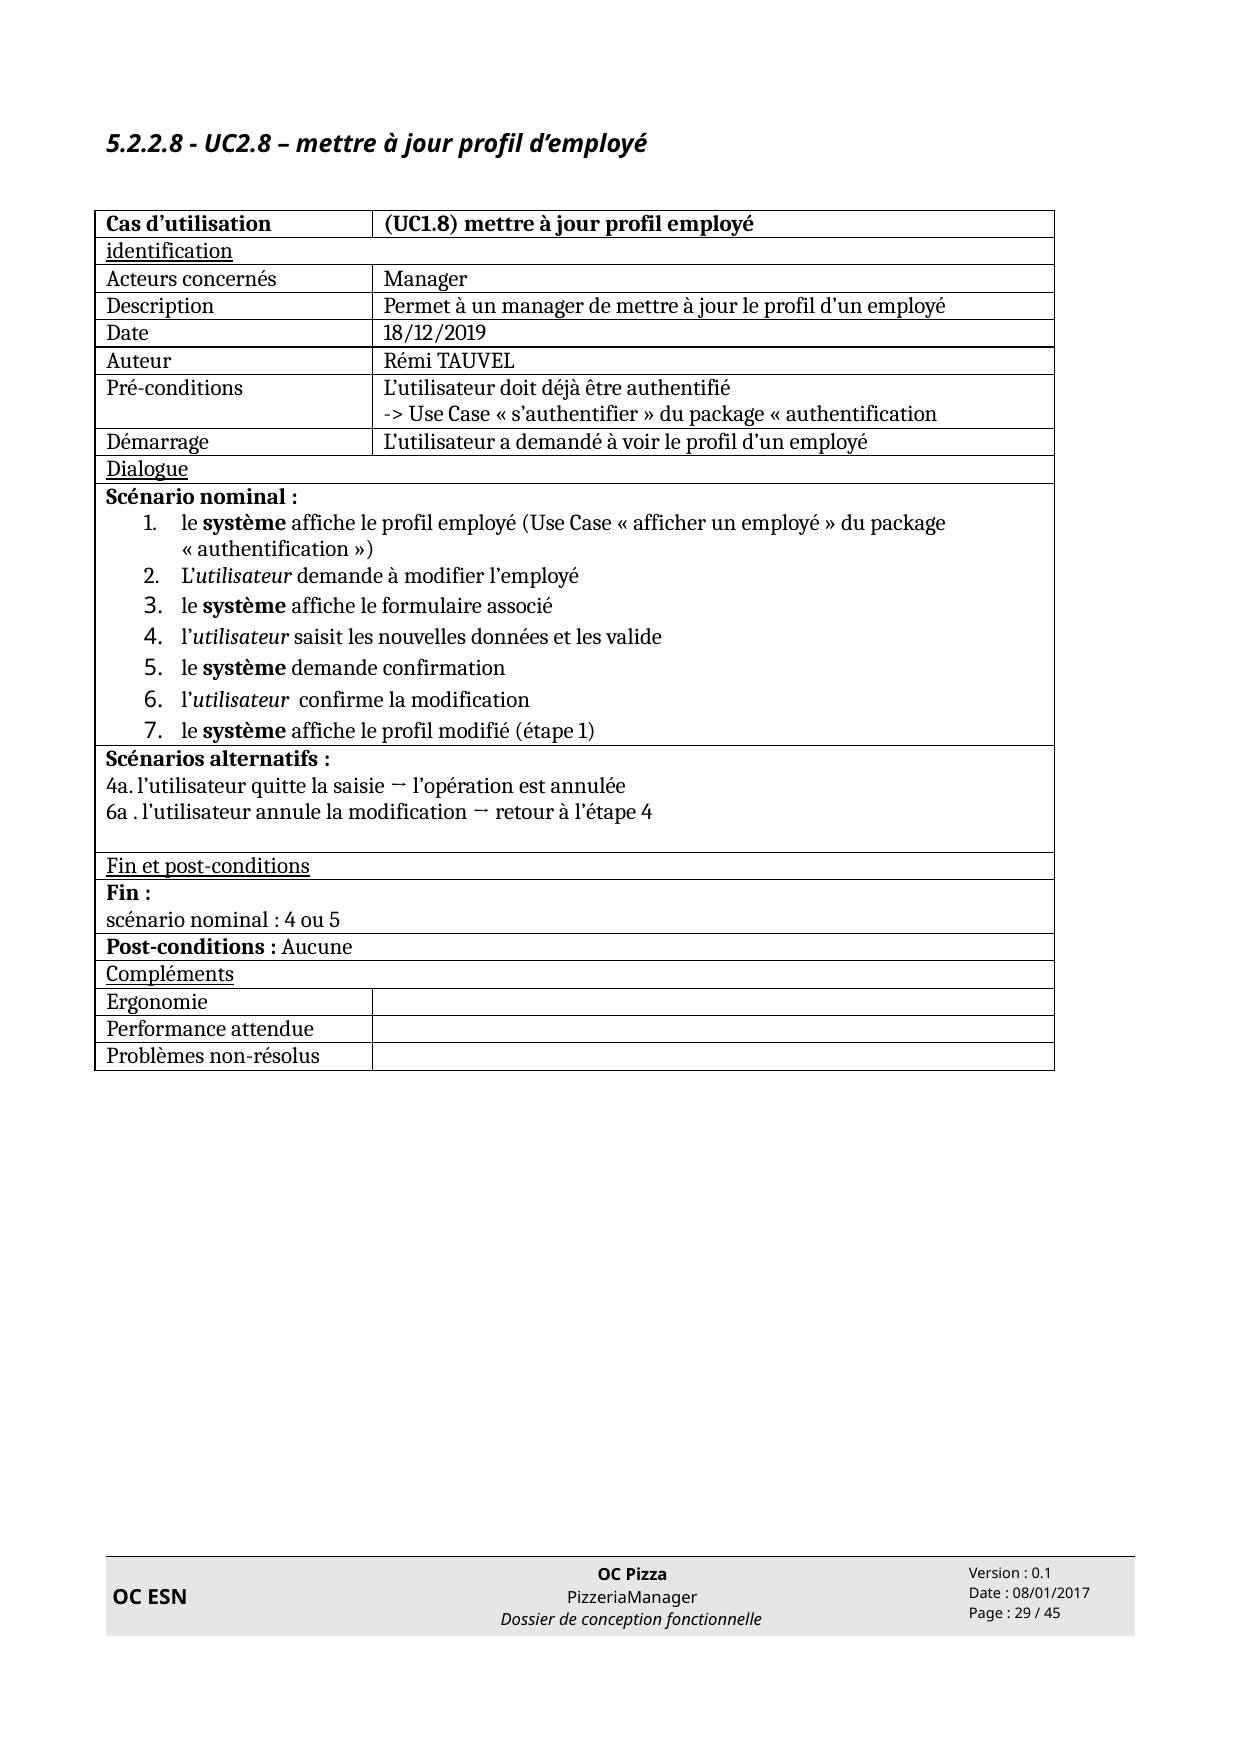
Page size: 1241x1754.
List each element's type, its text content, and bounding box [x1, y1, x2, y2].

table_cell identification [96, 238, 1054, 264]
table_cell Démarrage [96, 429, 372, 455]
table_cell [373, 1016, 1054, 1042]
table_cell L’utilisateur doit déjà être authentifié -> Use Case « s’authentifier » du package « authentification [373, 375, 1054, 428]
table_cell Scénarios alternatifs : 4a. l’utilisateur quitte la saisie → l’opération est annulée 6a . l’utilisateur annule la modification → retour à l’étape 4 [96, 746, 1054, 852]
table_cell Fin et post-conditions [96, 853, 1054, 879]
table_cell Fin : scénario nominal : 4 ou 5 [96, 880, 1054, 933]
table_cell Manager [373, 265, 1054, 292]
table_cell [373, 989, 1054, 1015]
table_cell Performance attendue [96, 1016, 372, 1042]
table_cell Permet à un manager de mettre à jour le profil d’un employé [373, 293, 1054, 319]
table_cell Acteurs concernés [96, 265, 372, 292]
table_cell 18/12/2019 [373, 320, 1054, 346]
table_cell Ergonomie [96, 989, 372, 1015]
table_cell Problèmes non-résolus [96, 1043, 372, 1070]
table_header (UC1.8) mettre à jour profil employé [373, 211, 1054, 237]
table_cell Date [96, 320, 372, 346]
table_cell Scénario nominal : le système affiche le profil employé (Use Case « afficher un employé » du package « authentification ») L’utilisateur demande à modifier l’employé le système affiche le formulaire associé l’utilisateur saisit les nouvelles données et les valide le système demande confirmation l’utilisateur confirme la modification le système affiche le profil modifié (étape 1) [96, 484, 1054, 745]
table_cell L’utilisateur a demandé à voir le profil d’un employé [373, 429, 1054, 455]
table_cell Compléments [96, 961, 1054, 987]
subtitle UC2.8 – mettre à jour profil d’employé [106, 125, 1134, 159]
table_cell [373, 1043, 1054, 1070]
table_header Cas d’utilisation [96, 211, 372, 237]
table_cell Auteur [96, 348, 372, 374]
table_cell Rémi TAUVEL [373, 348, 1054, 374]
table_cell Pré-conditions [96, 375, 372, 428]
table_cell Description [96, 293, 372, 319]
table_cell Dialogue [96, 456, 1054, 482]
table_cell Post-conditions : Aucune [96, 934, 1054, 960]
